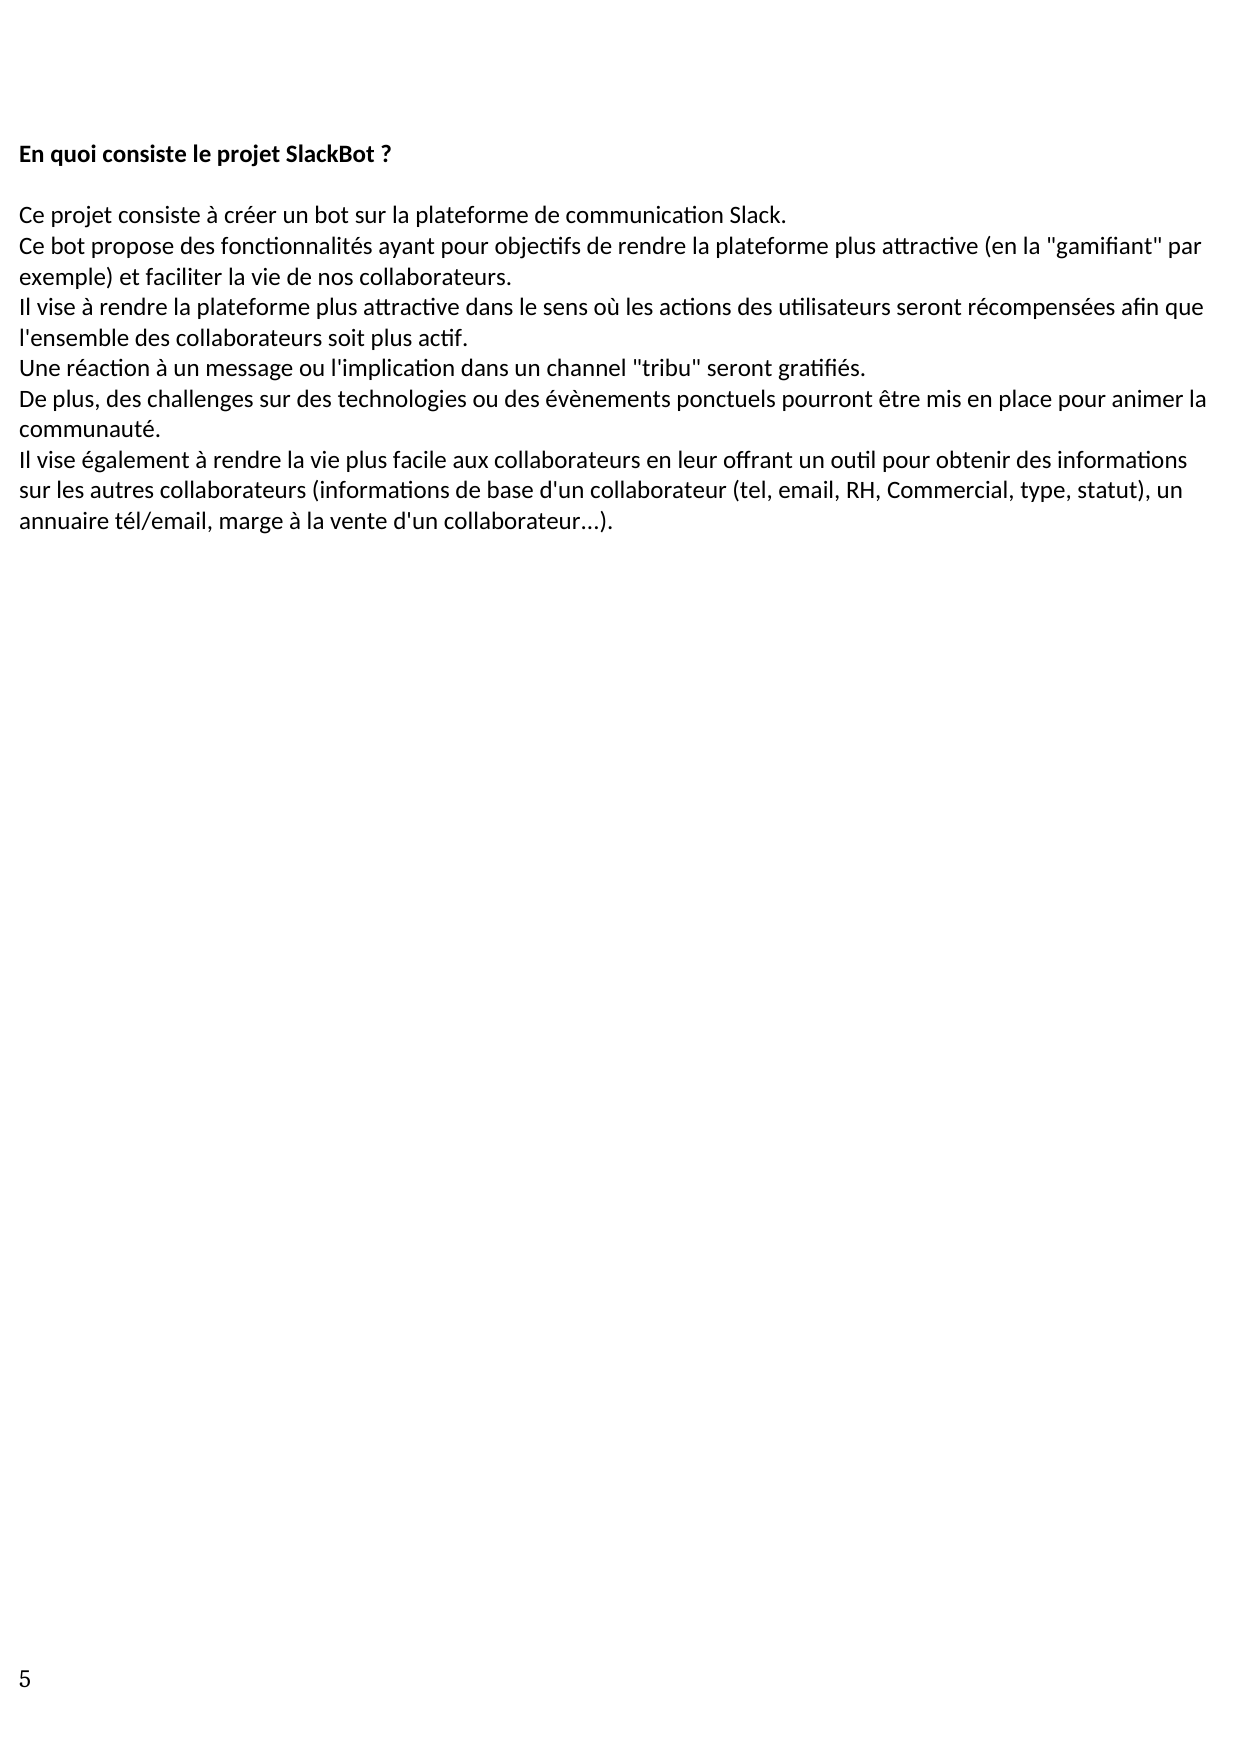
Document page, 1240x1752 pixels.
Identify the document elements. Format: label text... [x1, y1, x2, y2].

text En quoi consiste le projet SlackBot ? [19, 139, 1219, 169]
text Ce projet consiste à créer un bot sur la plateforme de communication Slack. [19, 200, 1219, 230]
text Il vise à rendre la plateforme plus attractive dans le sens où les actions des utilisateurs seront récompensées afin que l'ensemble des collaborateurs soit plus actif. Une réaction à un message ou l'implication dans un channel "tribu" seront gratifiés. De plus, des challenges sur des technologies ou des évènements ponctuels pourront être mis en place pour animer la communauté. [19, 291, 1219, 444]
text Il vise également à rendre la vie plus facile aux collaborateurs en leur offrant un outil pour obtenir des informations sur les autres collaborateurs (informations de base d'un collaborateur (tel, email, RH, Commercial, type, statut), un annuaire tél/email, marge à la vente d'un collaborateur...). [19, 444, 1219, 535]
text Ce bot propose des fonctionnalités ayant pour objectifs de rendre la plateforme plus attractive (en la "gamifiant" par exemple) et faciliter la vie de nos collaborateurs. [19, 230, 1219, 291]
